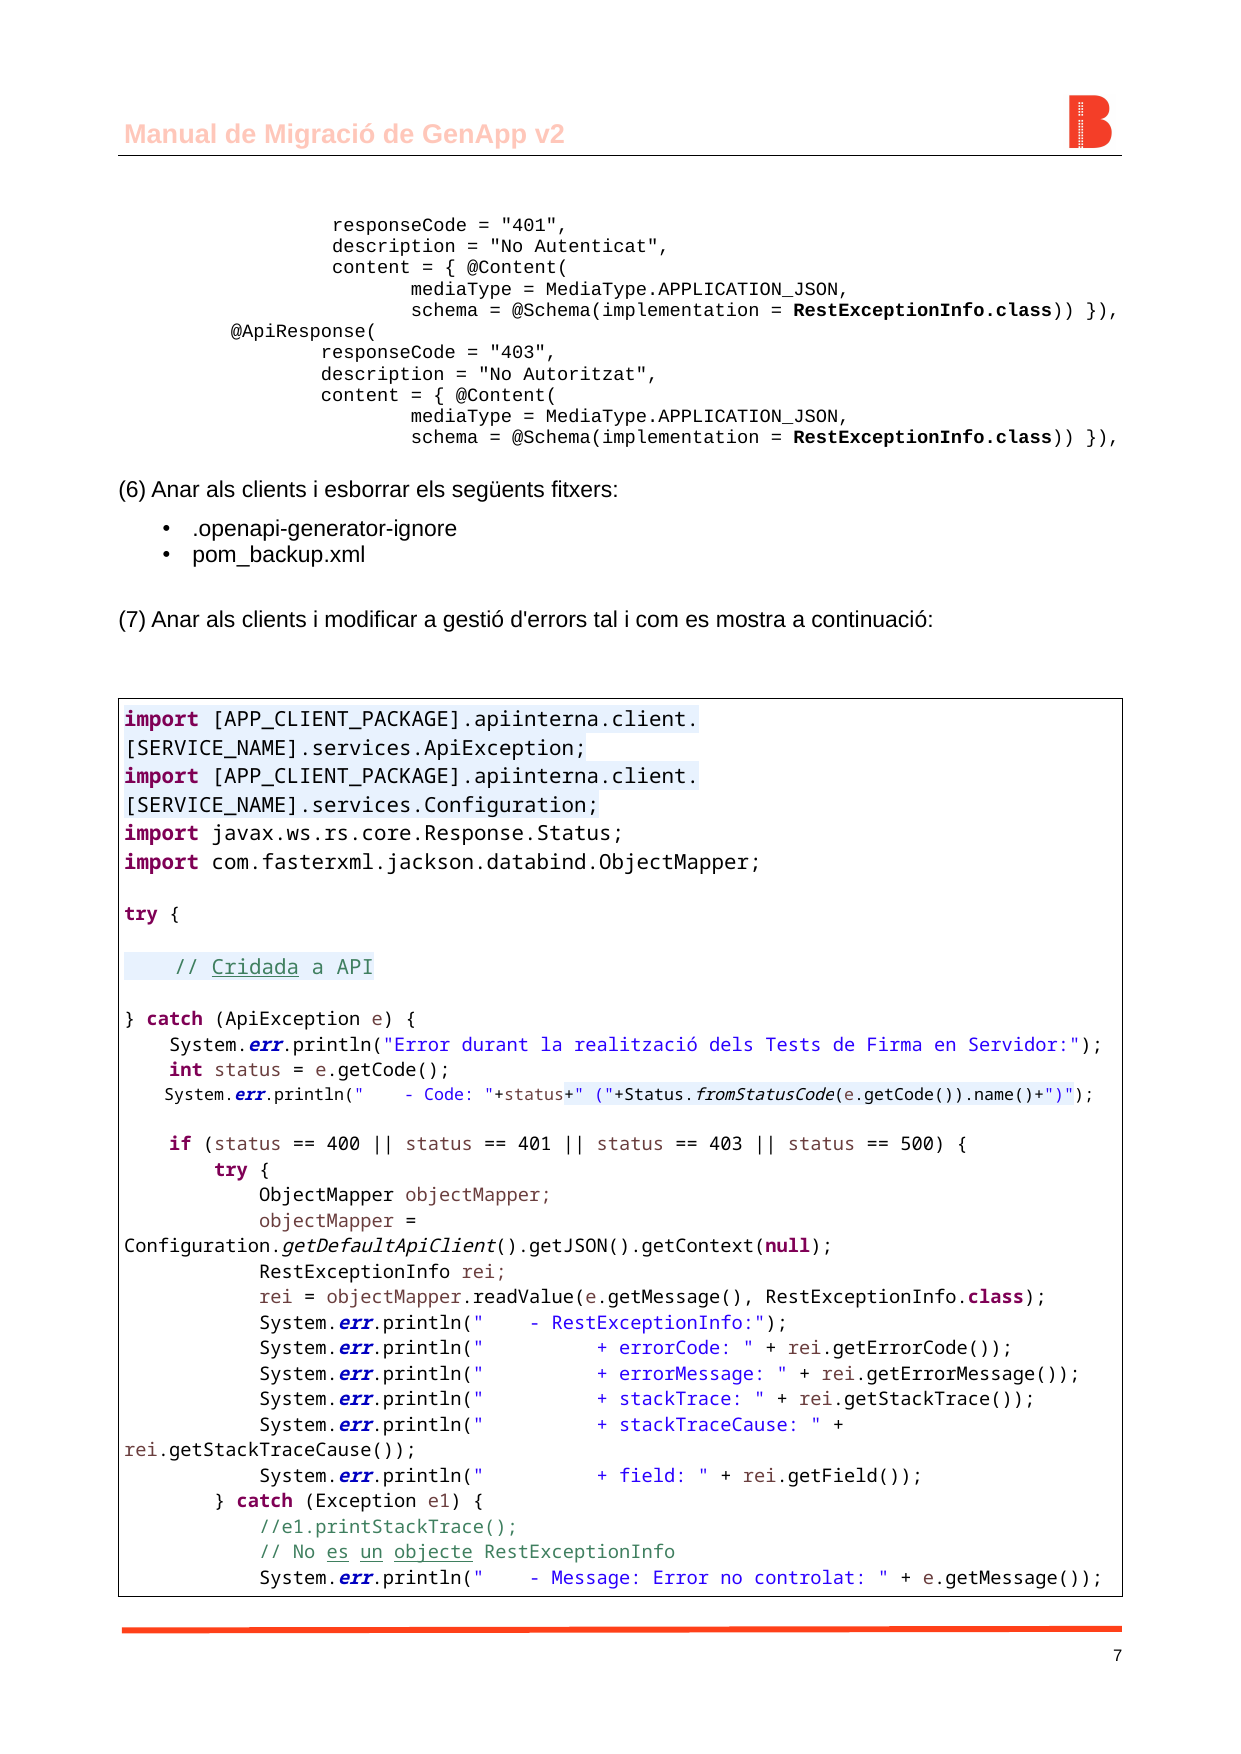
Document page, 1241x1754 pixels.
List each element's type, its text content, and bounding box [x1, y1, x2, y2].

list .openapi-generator-ignore [162, 515, 1122, 541]
list pom_backup.xml [162, 541, 1122, 567]
table_header import [APP_CLIENT_PACKAGE].apiinterna.client.[SERVICE_NAME].services.ApiException; import [APP_CLIENT_PACKAGE].apiinterna.client.[SERVICE_NAME].services.Configuration; import javax.ws.rs.core.Response.Status; import com.fasterxml.jackson.databind.ObjectMapper; try { // Cridada a API } catch (ApiException e) { System.err.println("Error durant la realització dels Tests de Firma en Servidor:"); int status = e.getCode(); System.err.println(" - Code: "+status+" ("+Status.fromStatusCode(e.getCode()).name()+")"); if (status == 400 || status == 401 || status == 403 || status == 500) { try { ObjectMapper objectMapper; objectMapper = Configuration.getDefaultApiClient().getJSON().getContext(null); RestExceptionInfo rei; rei = objectMapper.readValue(e.getMessage(), RestExceptionInfo.class); System.err.println(" - RestExceptionInfo:"); System.err.println(" + errorCode: " + rei.getErrorCode()); System.err.println(" + errorMessage: " + rei.getErrorMessage()); System.err.println(" + stackTrace: " + rei.getStackTrace()); System.err.println(" + stackTraceCause: " + rei.getStackTraceCause()); System.err.println(" + field: " + rei.getField()); } catch (Exception e1) { //e1.printStackTrace(); // No es un objecte RestExceptionInfo System.err.println(" - Message: Error no controlat: " + e.getMessage()); [119, 699, 1122, 1596]
text responseCode = "401", description = "No Autenticat", content = { @Content( mediaType = MediaType.APPLICATION_JSON, schema = @Schema(implementation = RestExceptionInfo.class)) }), @ApiResponse( responseCode = "403", description = "No Autoritzat", content = { @Content( mediaType = MediaType.APPLICATION_JSON, schema = @Schema(implementation = RestExceptionInfo.class)) }), (6) Anar als clients i esborrar els següents fitxers: [118, 216, 1122, 502]
picture [1063, 94, 1117, 150]
text (7) Anar als clients i modificar a gestió d'errors tal i com es mostra a continuació: [118, 580, 1122, 685]
